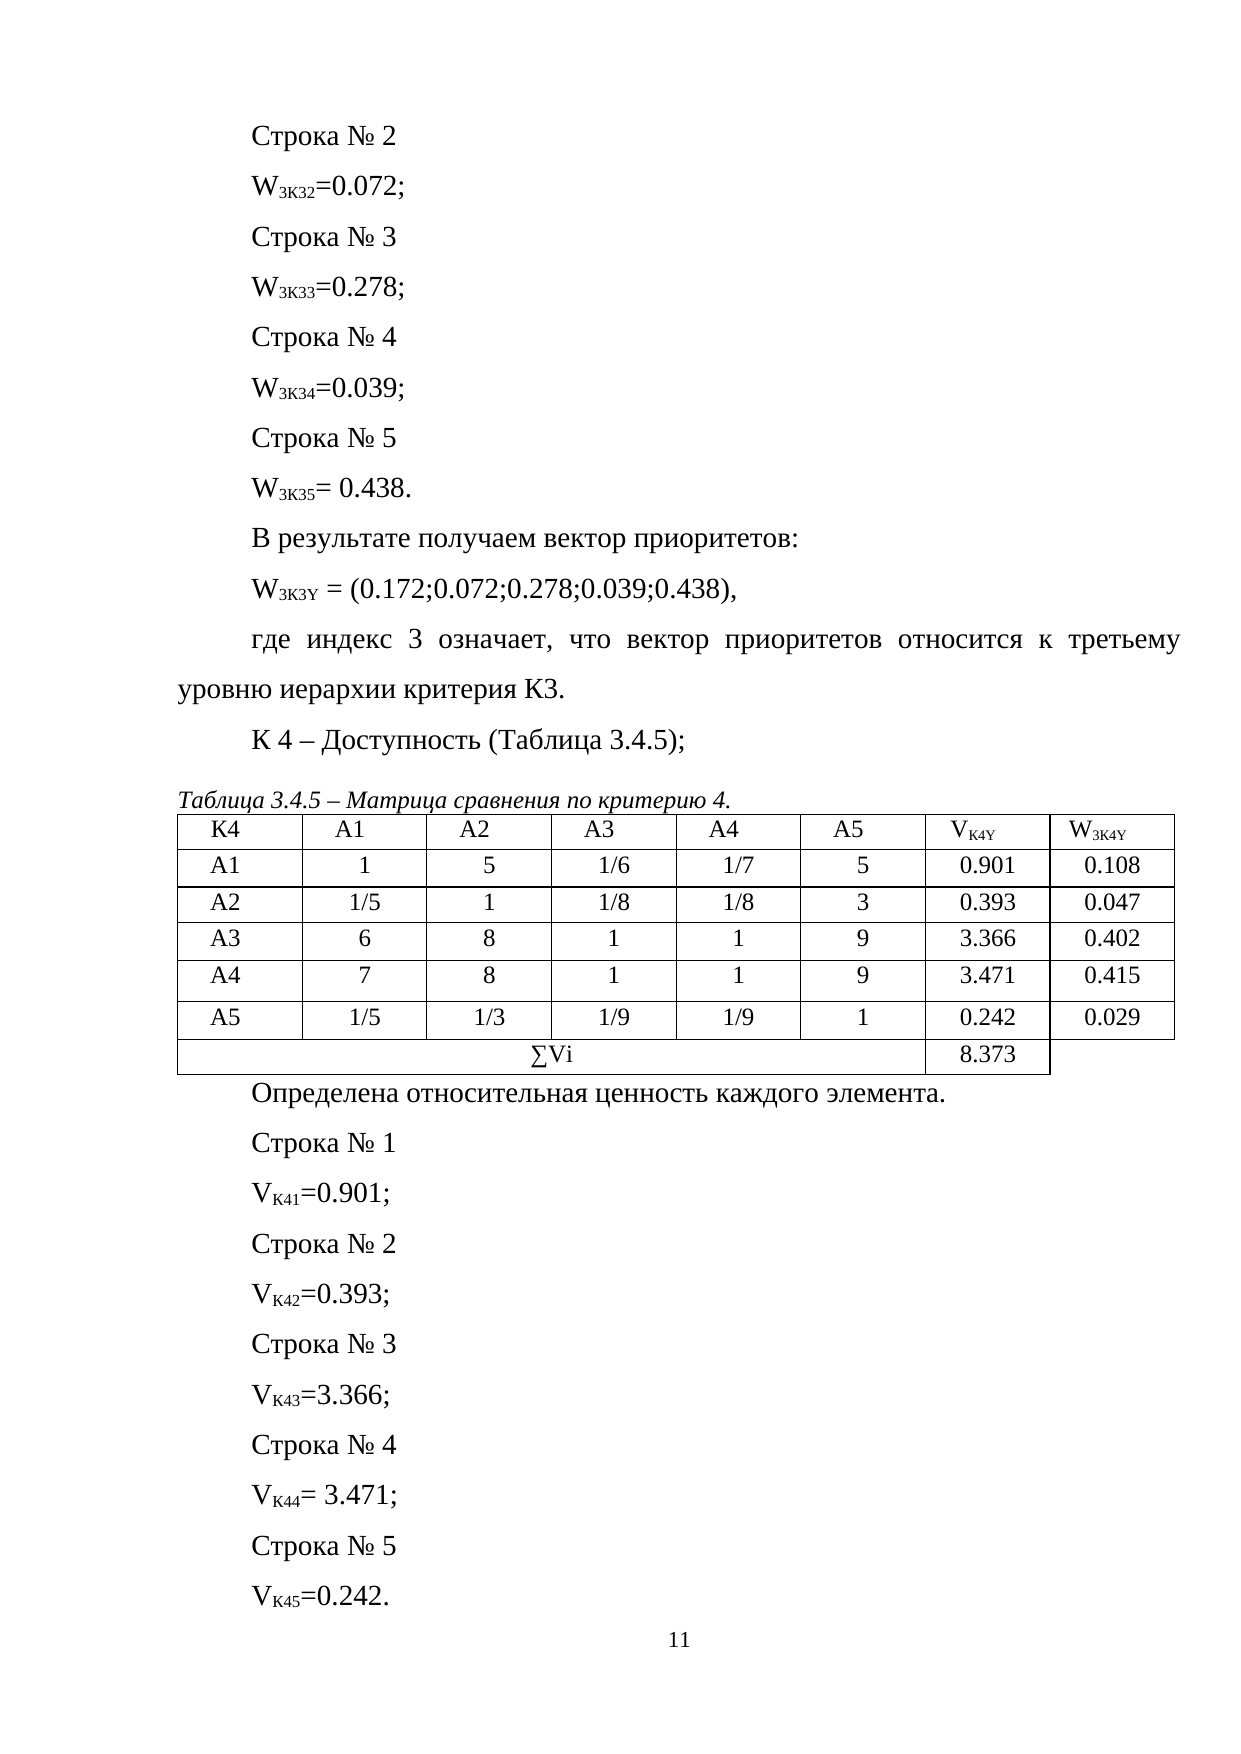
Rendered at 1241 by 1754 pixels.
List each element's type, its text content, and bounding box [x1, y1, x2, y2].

table_header К4 [178, 815, 302, 849]
table_cell 1/8 [677, 888, 800, 922]
table_cell А1 [178, 850, 302, 886]
table_header А1 [303, 815, 426, 849]
text VК41=0.901; [177, 1176, 1181, 1209]
table_cell 8 [427, 923, 551, 959]
table_cell 1/5 [303, 888, 426, 922]
table_cell 1 [677, 961, 800, 1001]
table_cell 1/6 [552, 850, 676, 886]
table_header А3 [552, 815, 676, 849]
table_cell А5 [178, 1002, 302, 1038]
table_cell ∑Vi [178, 1040, 925, 1074]
text Строка № 3 [177, 1327, 1181, 1360]
table_cell 0.415 [1051, 961, 1174, 1001]
text W3К35= 0.438. [177, 470, 1181, 504]
table_cell 1 [427, 888, 551, 922]
table_cell 1/3 [427, 1002, 551, 1038]
text VК43=3.366; [177, 1377, 1181, 1410]
table_cell 5 [801, 850, 925, 886]
table_cell 9 [801, 923, 925, 959]
text где индекс 3 означает, что вектор приоритетов относится к третьему уровню иерархии критерия К3. [177, 621, 1181, 705]
table_cell 1 [552, 923, 676, 959]
table_cell 0.242 [926, 1002, 1049, 1038]
table_cell А3 [178, 923, 302, 959]
text Строка № 4 [177, 319, 1181, 353]
text Таблица 3.4.5 – Матрица сравнения по критерию 4. [177, 785, 1181, 813]
table_cell 5 [427, 850, 551, 886]
table_cell 3 [801, 888, 925, 922]
text VК45=0.242. [177, 1578, 1181, 1612]
table_cell 7 [303, 961, 426, 1001]
table_cell 0.029 [1051, 1002, 1174, 1038]
text К 4 – Доступность (Таблица 3.4.5); [177, 722, 1181, 755]
table_cell 3.366 [926, 923, 1049, 959]
table_cell 9 [801, 961, 925, 1001]
text W3К33=0.278; [177, 269, 1181, 303]
table_cell 1 [303, 850, 426, 886]
table_cell 0.393 [926, 888, 1049, 922]
table_header VК4Y [926, 815, 1049, 849]
text VК42=0.393; [177, 1276, 1181, 1310]
table_cell 1/5 [303, 1002, 426, 1038]
table_cell А4 [178, 961, 302, 1001]
text W3К32=0.072; [177, 168, 1181, 202]
table_cell 8 [427, 961, 551, 1001]
text Строка № 1 [177, 1125, 1181, 1159]
text Строка № 2 [177, 118, 1181, 152]
table_header А5 [801, 815, 925, 849]
text Строка № 3 [177, 219, 1181, 252]
text Строка № 4 [177, 1427, 1181, 1461]
text W3К3Y = (0.172;0.072;0.278;0.039;0.438), [177, 571, 1181, 604]
table_cell 0.402 [1051, 923, 1174, 959]
table_cell А2 [178, 888, 302, 922]
table_cell 0.047 [1051, 888, 1174, 922]
table_cell 1 [677, 923, 800, 959]
text Определена относительная ценность каждого элемента. [177, 1075, 1181, 1108]
text Строка № 5 [177, 1528, 1181, 1561]
table_header А2 [427, 815, 551, 849]
table_cell 0.901 [926, 850, 1049, 886]
text Строка № 2 [177, 1226, 1181, 1259]
table_cell 1 [801, 1002, 925, 1038]
table_cell 8.373 [926, 1040, 1049, 1074]
table_cell 3.471 [926, 961, 1049, 1001]
table_cell 1 [552, 961, 676, 1001]
table_cell 1/9 [677, 1002, 800, 1038]
table_cell 6 [303, 923, 426, 959]
table_cell 1/7 [677, 850, 800, 886]
text VК44= 3.471; [177, 1477, 1181, 1511]
text W3К34=0.039; [177, 370, 1181, 403]
table_cell 1/8 [552, 888, 676, 922]
text В результате получаем вектор приоритетов: [177, 521, 1181, 554]
table_header А4 [677, 815, 800, 849]
text Строка № 5 [177, 420, 1181, 453]
table_cell 1/9 [552, 1002, 676, 1038]
table_cell [1051, 1040, 1175, 1074]
table_cell 0.108 [1051, 850, 1174, 886]
table_header W3К4Y [1051, 815, 1174, 849]
